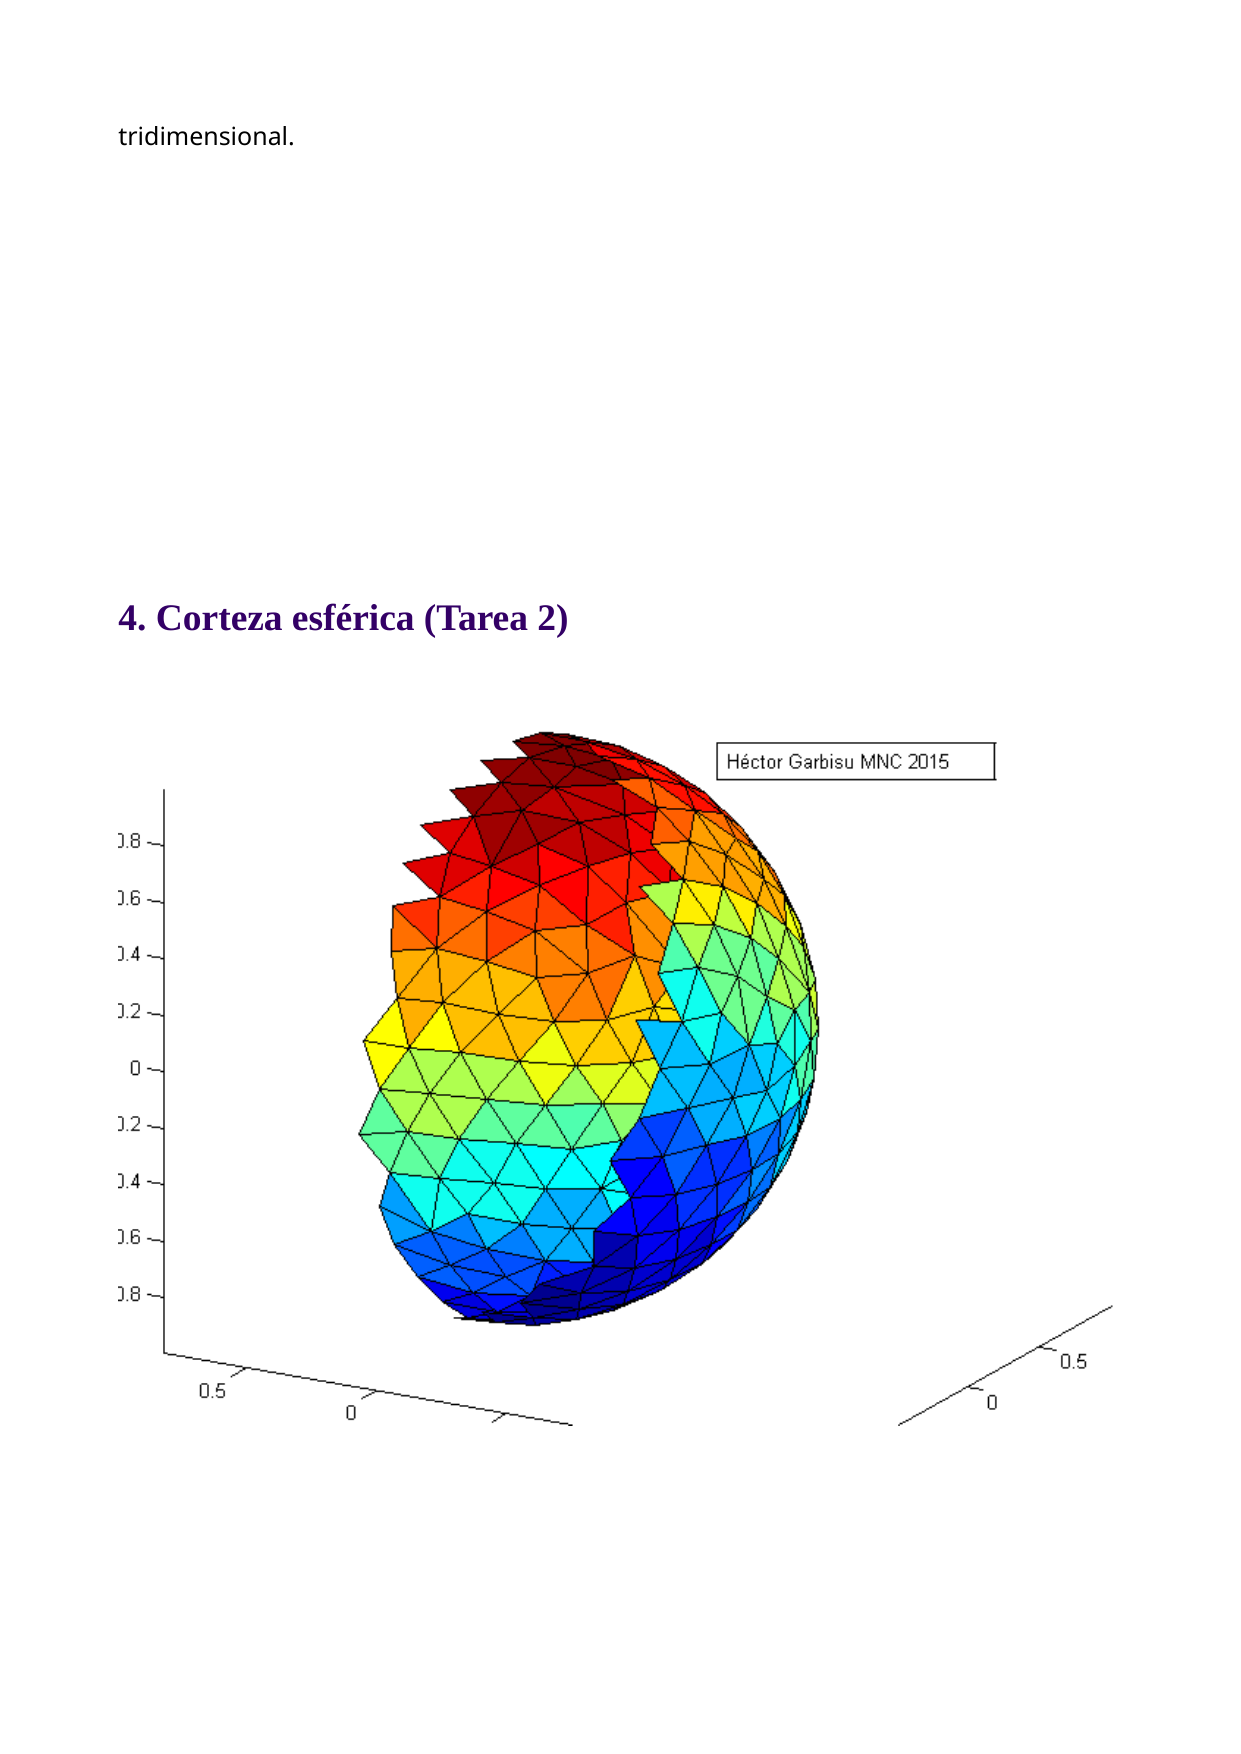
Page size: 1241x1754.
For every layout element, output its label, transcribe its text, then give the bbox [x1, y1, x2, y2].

text tridimensional. [118, 118, 1122, 152]
text 4. Corteza esférica (Tarea 2) [118, 595, 1122, 638]
picture [118, 697, 1123, 1426]
